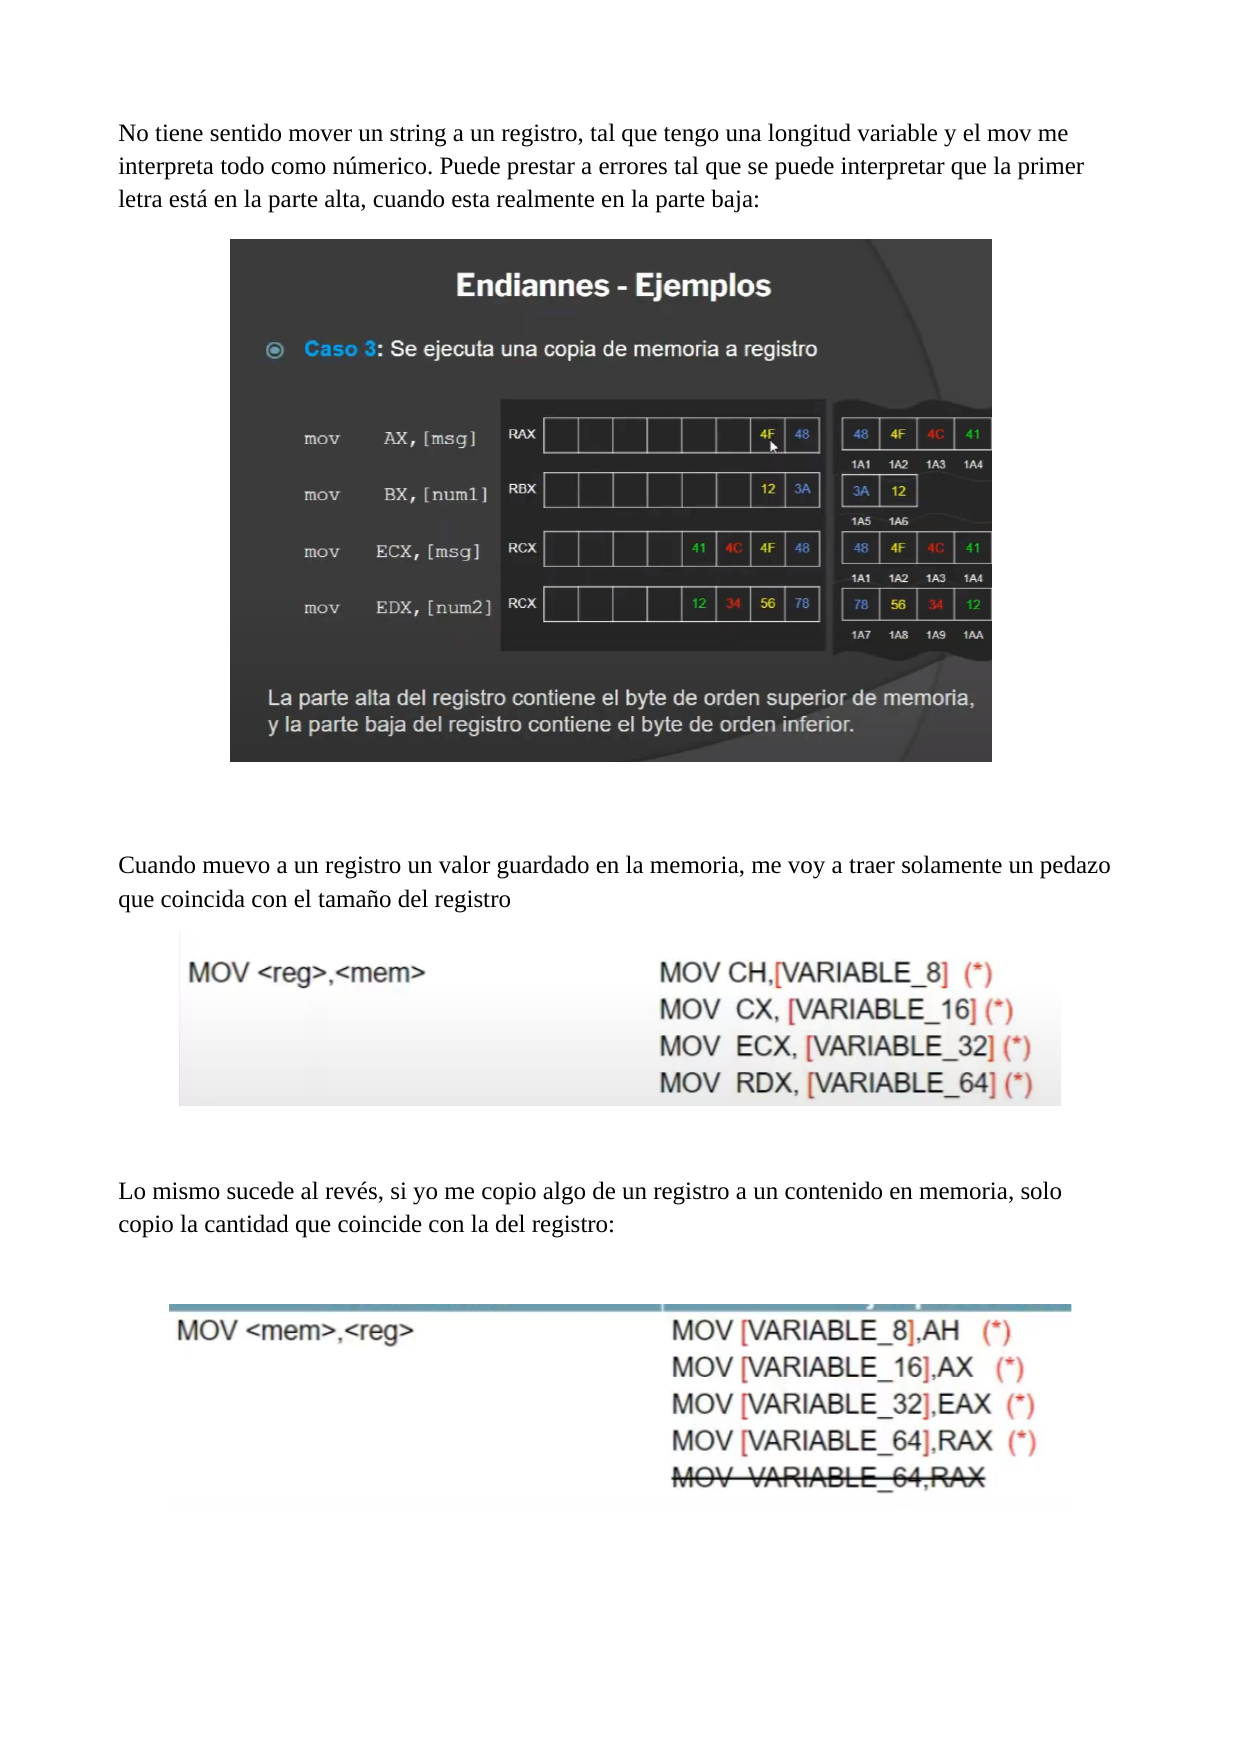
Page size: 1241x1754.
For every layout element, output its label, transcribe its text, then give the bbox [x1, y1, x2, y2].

picture [230, 239, 992, 762]
text Cuando muevo a un registro un valor guardado en la memoria, me voy a traer solamente un pedazo que coincida con el tamaño del registro [118, 851, 1122, 912]
text [118, 1304, 1122, 1606]
text Lo mismo sucede al revés, si yo me copio algo de un registro a un contenido en memoria, solo copio la cantidad que coincide con la del registro: [118, 931, 1122, 1238]
picture [169, 1304, 1072, 1507]
text No tiene sentido mover un string a un registro, tal que tengo una longitud variable y el mov me interpreta todo como númerico. Puede prestar a errores tal que se puede interpretar que la primer letra está en la parte alta, cuando esta realmente en la parte baja: [118, 118, 1122, 213]
picture [179, 931, 1062, 1106]
